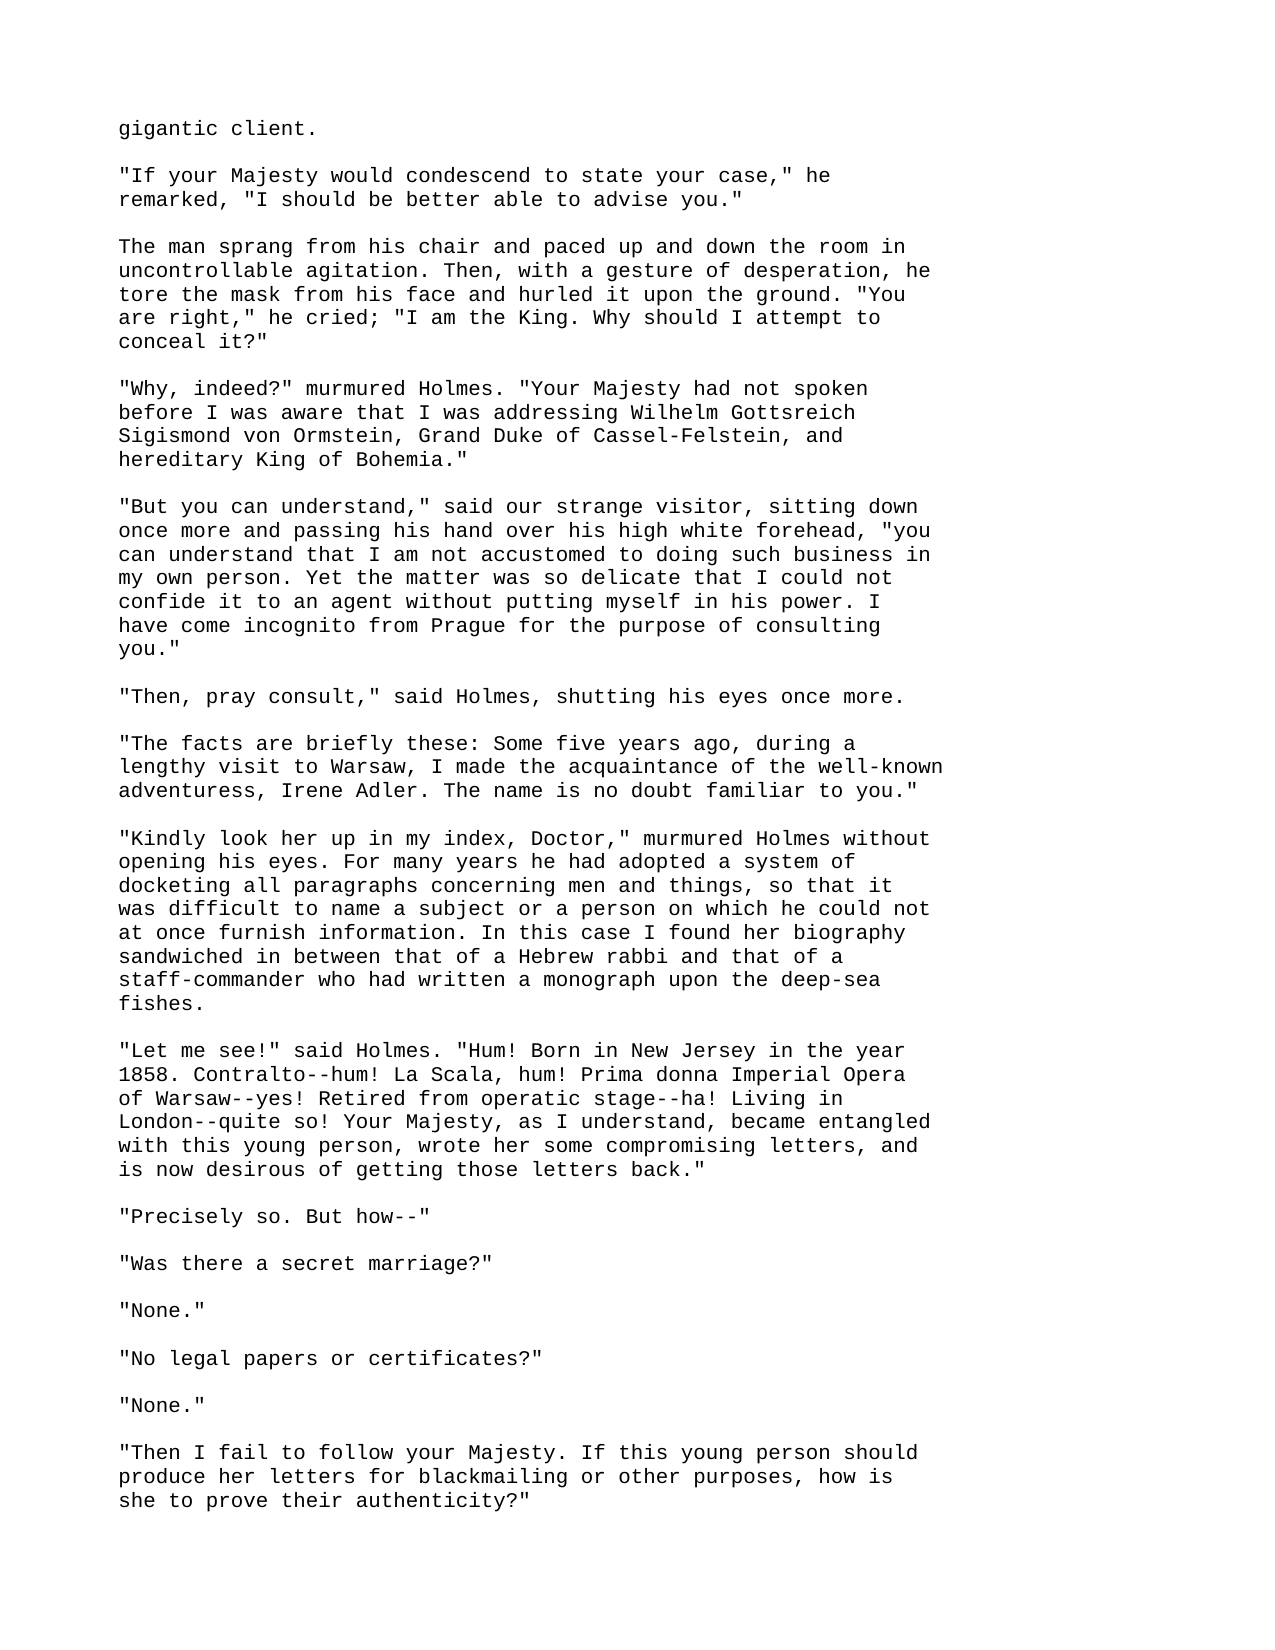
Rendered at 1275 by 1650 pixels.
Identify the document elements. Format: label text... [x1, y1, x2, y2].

text at once furnish information. In this case I found her biography [118, 922, 1157, 946]
text was difficult to name a subject or a person on which he could not [118, 898, 1157, 922]
text adventuress, Irene Adler. The name is no doubt familiar to you." [118, 780, 1157, 804]
text The man sprang from his chair and paced up and down the room in [118, 236, 1157, 260]
text "But you can understand," said our strange visitor, sitting down [118, 496, 1157, 520]
text produce her letters for blackmailing or other purposes, how is [118, 1466, 1157, 1489]
text 1858. Contralto--hum! La Scala, hum! Prima donna Imperial Opera [118, 1064, 1157, 1088]
text London--quite so! Your Majesty, as I understand, became entangled [118, 1111, 1157, 1135]
text opening his eyes. For many years he had adopted a system of [118, 851, 1157, 875]
text conceal it?" [118, 331, 1157, 354]
text before I was aware that I was addressing Wilhelm Gottsreich [118, 402, 1157, 426]
text she to prove their authenticity?" [118, 1489, 1157, 1513]
text docketing all paragraphs concerning men and things, so that it [118, 875, 1157, 898]
text "The facts are briefly these: Some five years ago, during a [118, 733, 1157, 757]
text "Let me see!" said Holmes. "Hum! Born in New Jersey in the year [118, 1040, 1157, 1064]
text once more and passing his hand over his high white forehead, "you [118, 520, 1157, 544]
text "Why, indeed?" murmured Holmes. "Your Majesty had not spoken [118, 378, 1157, 402]
text Sigismond von Ormstein, Grand Duke of Cassel-Felstein, and [118, 426, 1157, 449]
text fishes. [118, 993, 1157, 1017]
text tore the mask from his face and hurled it upon the ground. "You [118, 284, 1157, 307]
text of Warsaw--yes! Retired from operatic stage--ha! Living in [118, 1088, 1157, 1111]
text sandwiched in between that of a Hebrew rabbi and that of a [118, 946, 1157, 969]
text "None." [118, 1395, 1157, 1419]
text "Kindly look her up in my index, Doctor," murmured Holmes without [118, 827, 1157, 851]
text staff-commander who had written a monograph upon the deep-sea [118, 969, 1157, 993]
text "None." [118, 1300, 1157, 1324]
text you." [118, 638, 1157, 662]
text "Precisely so. But how--" [118, 1206, 1157, 1229]
text confide it to an agent without putting myself in his power. I [118, 591, 1157, 615]
text "Was there a secret marriage?" [118, 1253, 1157, 1277]
text "No legal papers or certificates?" [118, 1348, 1157, 1371]
text lengthy visit to Warsaw, I made the acquaintance of the well-known [118, 757, 1157, 780]
text can understand that I am not accustomed to doing such business in [118, 544, 1157, 567]
text my own person. Yet the matter was so delicate that I could not [118, 567, 1157, 591]
text "Then I fail to follow your Majesty. If this young person should [118, 1442, 1157, 1466]
text "Then, pray consult," said Holmes, shutting his eyes once more. [118, 686, 1157, 709]
text is now desirous of getting those letters back." [118, 1158, 1157, 1182]
text gigantic client. [118, 118, 1157, 142]
text uncontrollable agitation. Then, with a gesture of desperation, he [118, 260, 1157, 284]
text are right," he cried; "I am the King. Why should I attempt to [118, 307, 1157, 331]
text hereditary King of Bohemia." [118, 449, 1157, 473]
text remarked, "I should be better able to advise you." [118, 189, 1157, 213]
text with this young person, wrote her some compromising letters, and [118, 1135, 1157, 1158]
text have come incognito from Prague for the purpose of consulting [118, 615, 1157, 638]
text "If your Majesty would condescend to state your case," he [118, 165, 1157, 189]
